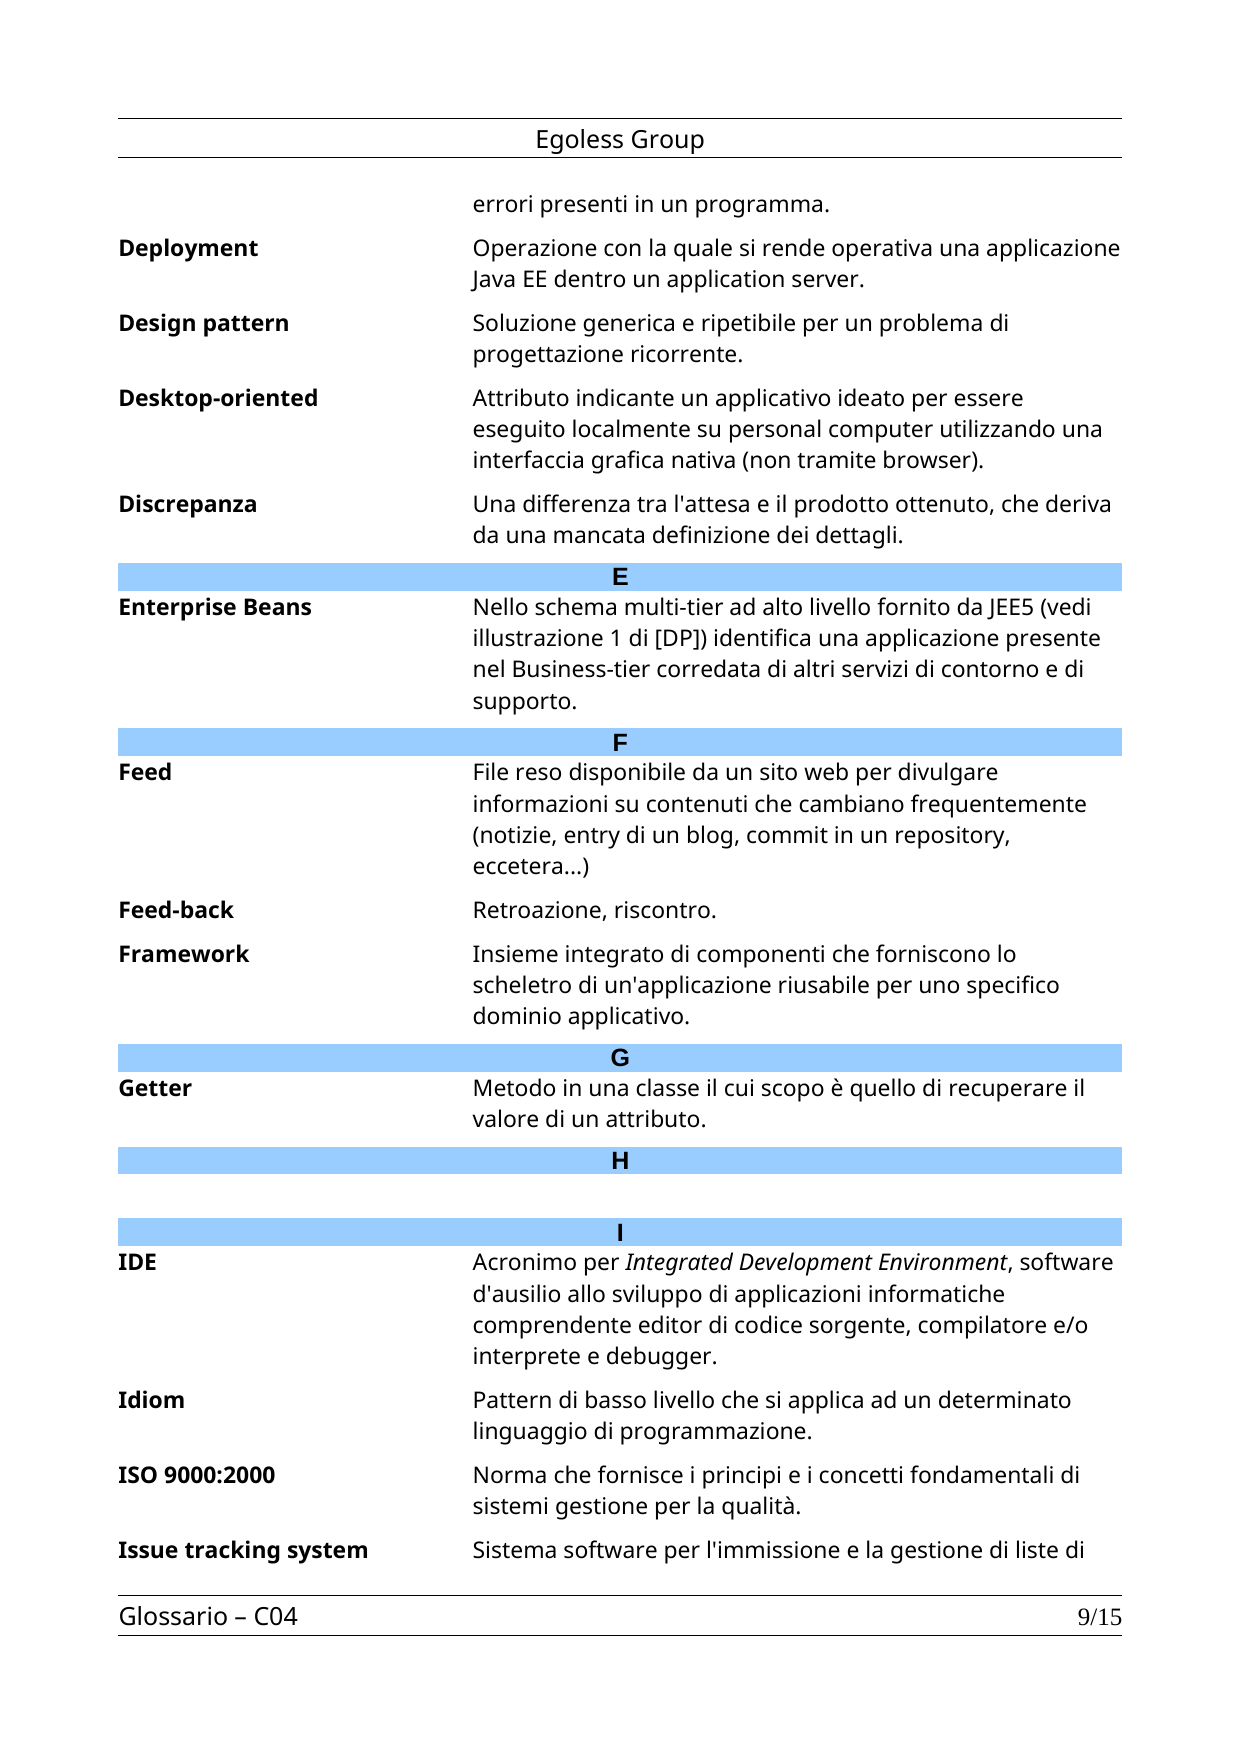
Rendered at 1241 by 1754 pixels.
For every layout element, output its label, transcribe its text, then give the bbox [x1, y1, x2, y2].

text Feed File reso disponibile da un sito web per divulgare informazioni su contenuti che cambiano frequentemente (notizie, entry di un blog, commit in un repository, eccetera...) [118, 756, 1122, 881]
text errori presenti in un programma. [118, 188, 1122, 219]
text Desktop-oriented Attributo indicante un applicativo ideato per essere eseguito localmente su personal computer utilizzando una interfaccia grafica nativa (non tramite browser). [118, 382, 1122, 475]
text Framework Insieme integrato di componenti che forniscono lo scheletro di un'applicazione riusabile per uno specifico dominio applicativo. [118, 937, 1122, 1031]
text Design pattern Soluzione generica e ripetibile per un problema di progettazione ricorrente. [118, 307, 1122, 369]
text Issue tracking system Sistema software per l'immissione e la gestione di liste di [118, 1534, 1122, 1565]
text Getter Metodo in una classe il cui scopo è quello di recuperare il valore di un attributo. [118, 1072, 1122, 1134]
text ISO 9000:2000 Norma che fornisce i principi e i concetti fondamentali di sistemi gestione per la qualità. [118, 1459, 1122, 1521]
text Deployment Operazione con la quale si rende operativa una applicazione Java EE dentro un application server. [118, 232, 1122, 294]
text Discrepanza Una differenza tra l'attesa e il prodotto ottenuto, che deriva da una mancata definizione dei dettagli. [118, 488, 1122, 550]
text IDE Acronimo per Integrated Development Environment, software d'ausilio allo sviluppo di applicazioni informatiche comprendente editor di codice sorgente, compilatore e/o interprete e debugger. [118, 1246, 1122, 1371]
text Idiom Pattern di basso livello che si applica ad un determinato linguaggio di programmazione. [118, 1384, 1122, 1446]
text Feed-back Retroazione, riscontro. [118, 894, 1122, 925]
text Enterprise Beans Nello schema multi-tier ad alto livello fornito da JEE5 (vedi illustrazione 1 di [DP]) identifica una applicazione presente nel Business-tier corredata di altri servizi di contorno e di supporto. [118, 591, 1122, 716]
